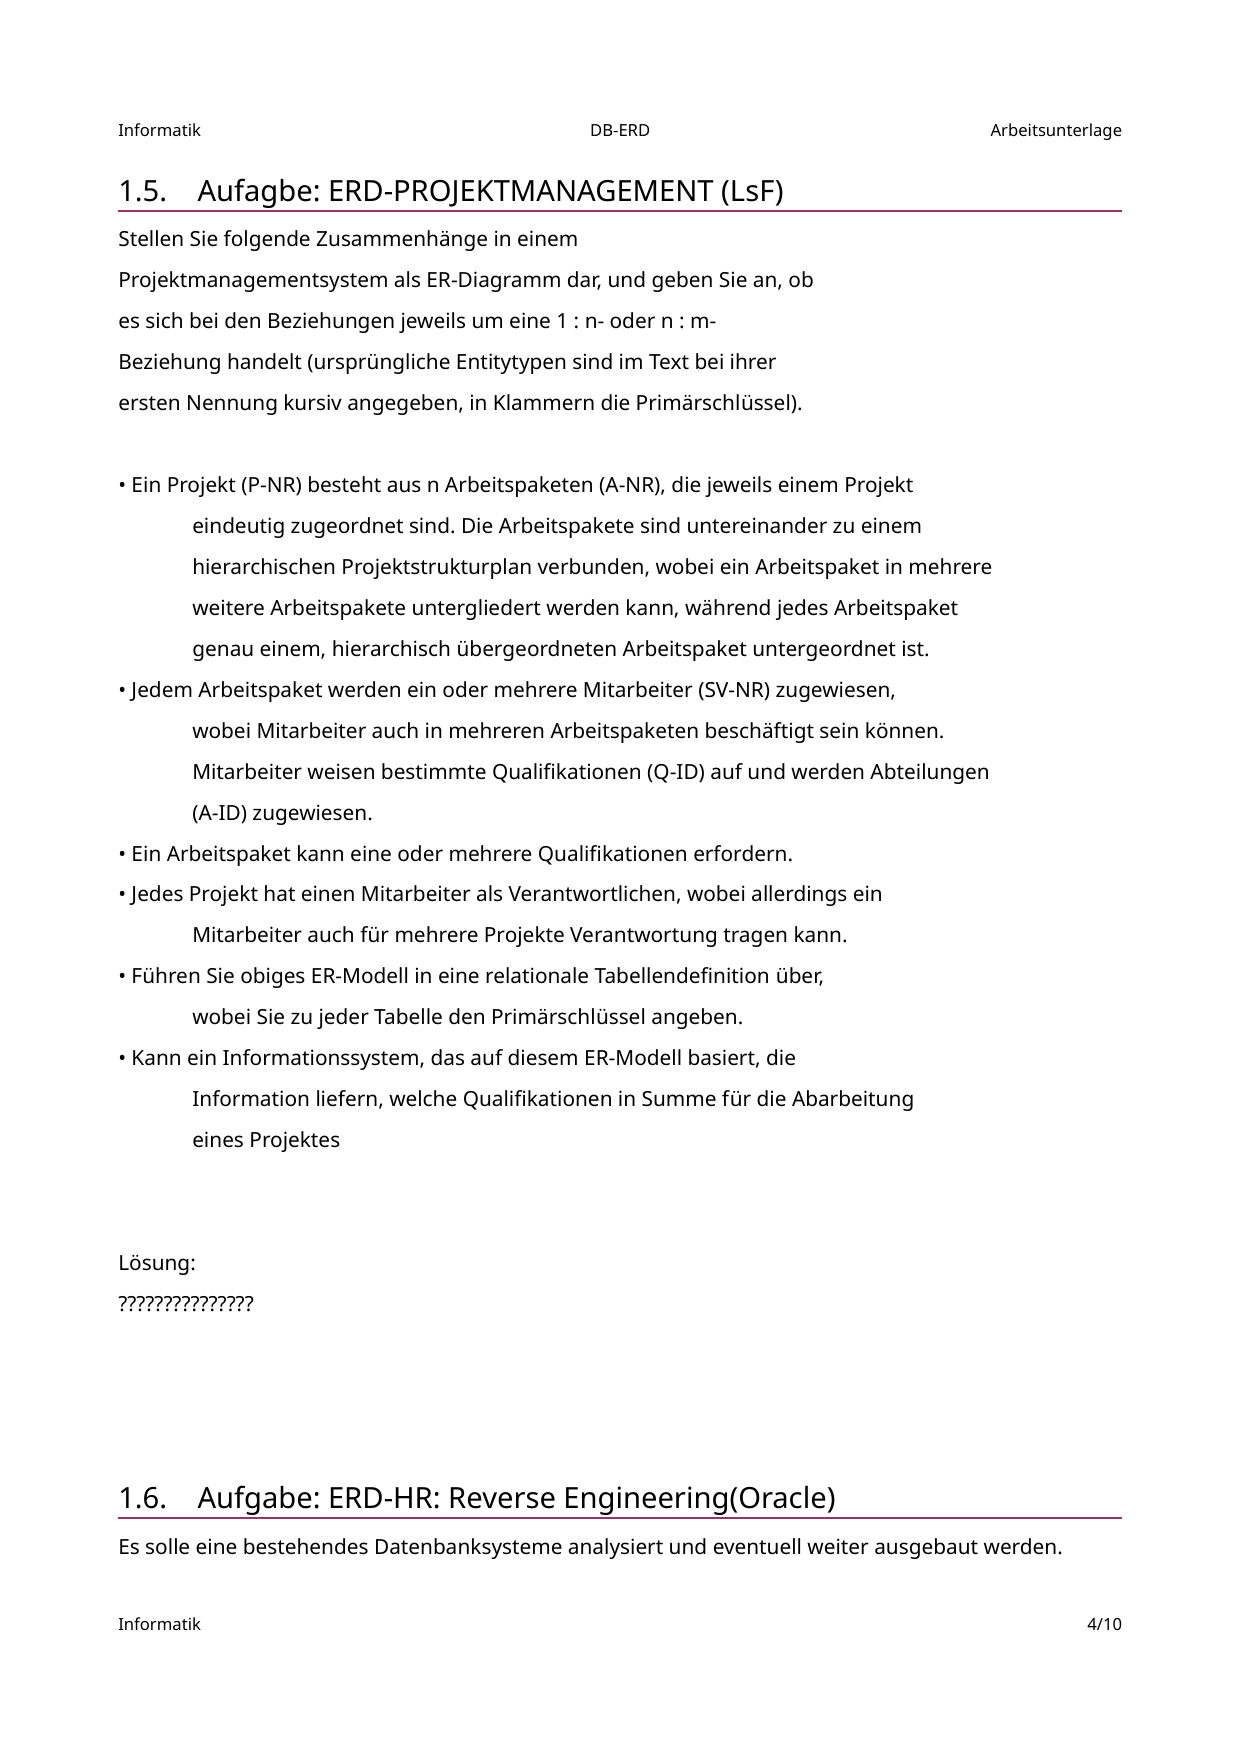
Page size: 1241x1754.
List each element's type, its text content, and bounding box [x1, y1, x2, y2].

text weitere Arbeitspakete untergliedert werden kann, während jedes Arbeitspaket [118, 593, 1122, 621]
text Stellen Sie folgende Zusammenhänge in einem [118, 224, 1122, 253]
text • Jedes Projekt hat einen Mitarbeiter als Verantwortlichen, wobei allerdings ein [118, 879, 1122, 908]
text • Führen Sie obiges ER-Modell in eine relationale Tabellendefinition über, [118, 961, 1122, 990]
text ??????????????? [118, 1289, 1122, 1317]
text (A-ID) zugewiesen. [118, 798, 1122, 826]
text • Ein Arbeitspaket kann eine oder mehrere Qualifikationen erfordern. [118, 839, 1122, 867]
text ersten Nennung kursiv angegeben, in Klammern die Primärschlüssel). [118, 388, 1122, 417]
text eines Projektes [118, 1125, 1122, 1154]
text Projektmanagementsystem als ER-Diagramm dar, und geben Sie an, ob [118, 266, 1122, 294]
text Beziehung handelt (ursprüngliche Entitytypen sind im Text bei ihrer [118, 347, 1122, 376]
text wobei Mitarbeiter auch in mehreren Arbeitspaketen beschäftigt sein können. [118, 716, 1122, 744]
text wobei Sie zu jeder Tabelle den Primärschlüssel angeben. [118, 1002, 1122, 1031]
text • Kann ein Informationssystem, das auf diesem ER-Modell basiert, die [118, 1043, 1122, 1072]
text Mitarbeiter weisen bestimmte Qualifikationen (Q-ID) auf und werden Abteilungen [118, 757, 1122, 785]
text genau einem, hierarchisch übergeordneten Arbeitspaket untergeordnet ist. [118, 634, 1122, 662]
text Information liefern, welche Qualifikationen in Summe für die Abarbeitung [118, 1084, 1122, 1113]
text eindeutig zugeordnet sind. Die Arbeitspakete sind untereinander zu einem [118, 511, 1122, 539]
text es sich bei den Beziehungen jeweils um eine 1 : n- oder n : m- [118, 306, 1122, 335]
text Mitarbeiter auch für mehrere Projekte Verantwortung tragen kann. [118, 921, 1122, 949]
text Lösung: [118, 1248, 1122, 1276]
text • Jedem Arbeitspaket werden ein oder mehrere Mitarbeiter (SV-NR) zugewiesen, [118, 675, 1122, 703]
subtitle Aufagbe: ERD-PROJEKTMANAGEMENT (LsF) [118, 170, 1122, 210]
text hierarchischen Projektstrukturplan verbunden, wobei ein Arbeitspaket in mehrere [118, 552, 1122, 581]
text Es solle eine bestehendes Datenbanksysteme analysiert und eventuell weiter ausgebaut werden. [118, 1532, 1122, 1560]
text • Ein Projekt (P-NR) besteht aus n Arbeitspaketen (A-NR), die jeweils einem Projekt [118, 470, 1122, 499]
subtitle Aufgabe: ERD-HR: Reverse Engineering(Oracle) [118, 1478, 1122, 1517]
